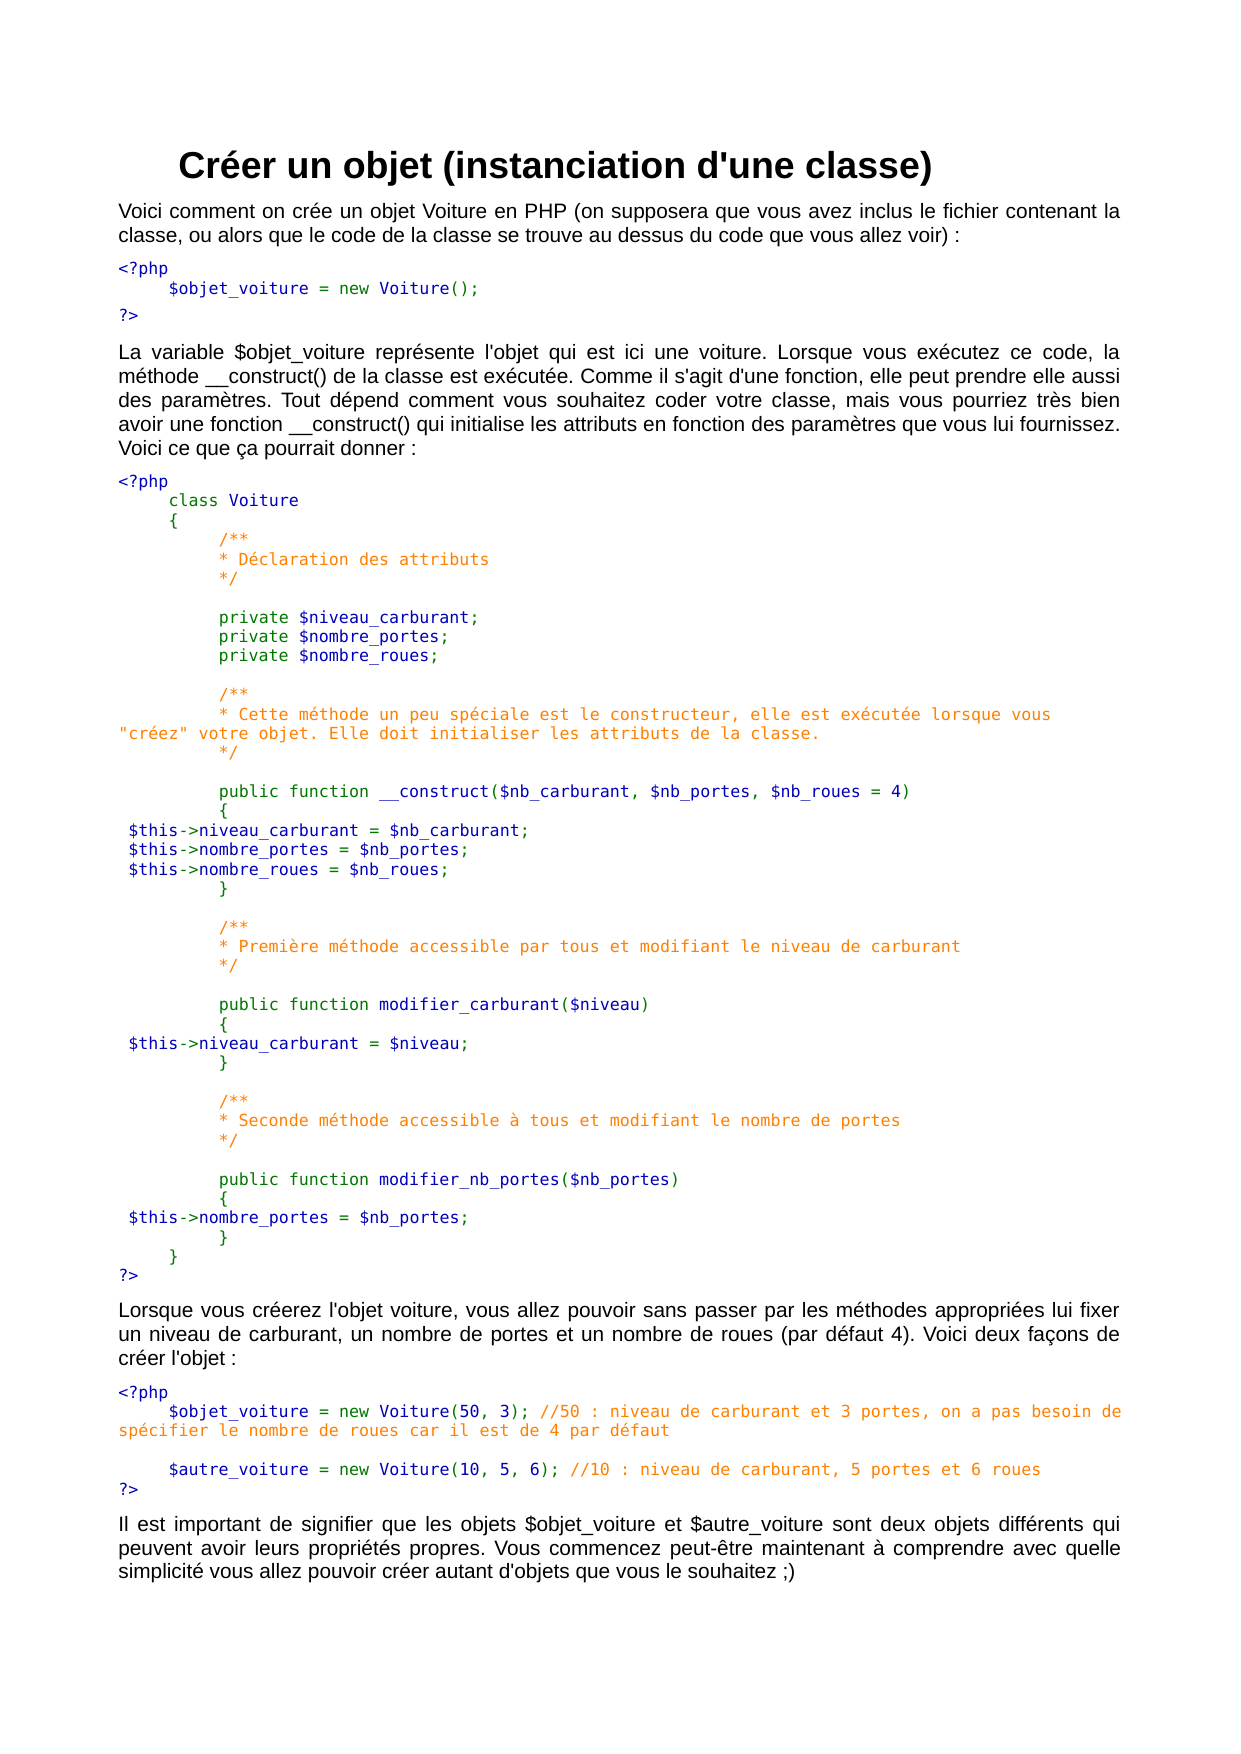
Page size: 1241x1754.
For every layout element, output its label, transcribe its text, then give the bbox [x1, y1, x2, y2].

subtitle Créer un objet (instanciation d'une classe) [118, 143, 1122, 186]
text Il est important de signifier que les objets $objet_voiture et $autre_voiture sont deux objets différents qui peuvent avoir leurs propriétés propres. Vous commencez peut-être maintenant à comprendre avec quelle simplicité vous allez pouvoir créer autant d'objets que vous le souhaitez ;) [118, 1511, 1122, 1583]
text Lorsque vous créerez l'objet voiture, vous allez pouvoir sans passer par les méthodes appropriées lui fixer un niveau de carburant, un nombre de portes et un nombre de roues (par défaut 4). Voici deux façons de créer l'objet : [118, 1298, 1122, 1370]
text Voici comment on crée un objet Voiture en PHP (on supposera que vous avez inclus le fichier contenant la classe, ou alors que le code de la classe se trouve au dessus du code que vous allez voir) : [118, 199, 1122, 247]
text <?php $objet_voiture = new Voiture(50, 3); //50 : niveau de carburant et 3 portes, on a pas besoin de spécifier le nombre de roues car il est de 4 par défaut $autre_voiture = new Voiture(10, 5, 6); //10 : niveau de carburant, 5 portes et 6 roues ?> [118, 1382, 1122, 1499]
text <?php $objet_voiture = new Voiture(); ?> [118, 259, 1122, 327]
text La variable $objet_voiture représente l'objet qui est ici une voiture. Lorsque vous exécutez ce code, la méthode __construct() de la classe est exécutée. Comme il s'agit d'une fonction, elle peut prendre elle aussi des paramètres. Tout dépend comment vous souhaitez coder votre classe, mais vous pourriez très bien avoir une fonction __construct() qui initialise les attributs en fonction des paramètres que vous lui fournissez. Voici ce que ça pourrait donner : [118, 339, 1122, 459]
text <?php class Voiture { /** * Déclaration des attributs */ private $niveau_carburant; private $nombre_portes; private $nombre_roues; /** * Cette méthode un peu spéciale est le constructeur, elle est exécutée lorsque vous "créez" votre objet. Elle doit initialiser les attributs de la classe. */ public function __construct($nb_carburant, $nb_portes, $nb_roues = 4) { $this->niveau_carburant = $nb_carburant; $this->nombre_portes = $nb_portes; $this->nombre_roues = $nb_roues; } /** * Première méthode accessible par tous et modifiant le niveau de carburant */ public function modifier_carburant($niveau) { $this->niveau_carburant = $niveau; } /** * Seconde méthode accessible à tous et modifiant le nombre de portes */ public function modifier_nb_portes($nb_portes) { $this->nombre_portes = $nb_portes; } } ?> [118, 472, 1122, 1286]
